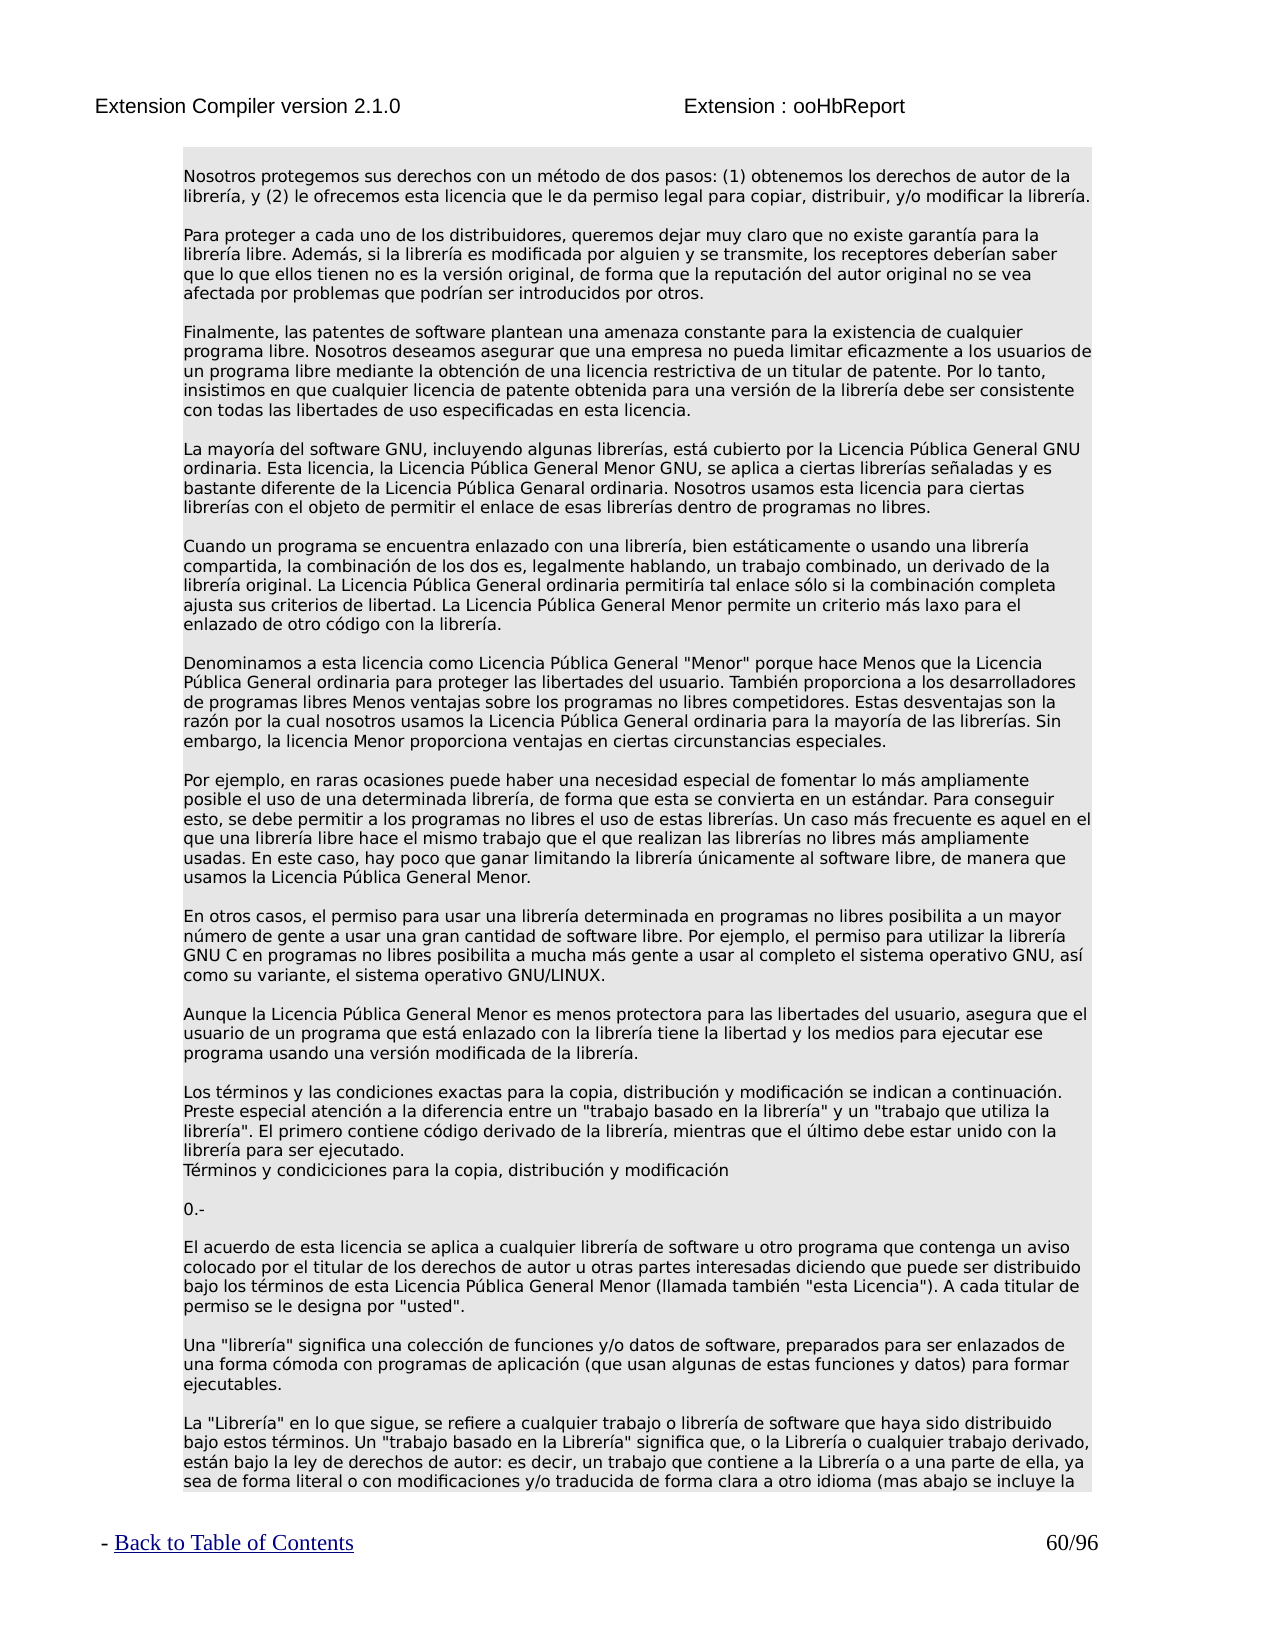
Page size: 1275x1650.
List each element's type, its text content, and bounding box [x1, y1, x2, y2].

text Términos y condiciciones para la copia, distribución y modificación [183, 1160, 1092, 1180]
text Una "librería" significa una colección de funciones y/o datos de software, preparados para ser enlazados de una forma cómoda con programas de aplicación (que usan algunas de estas funciones y datos) para formar ejecutables. [183, 1336, 1092, 1394]
text El acuerdo de esta licencia se aplica a cualquier librería de software u otro programa que contenga un aviso colocado por el titular de los derechos de autor u otras partes interesadas diciendo que puede ser distribuido bajo los términos de esta Licencia Pública General Menor (llamada también "esta Licencia"). A cada titular de permiso se le designa por "usted". [183, 1238, 1092, 1316]
text 0.- [183, 1199, 1092, 1219]
text Los términos y las condiciones exactas para la copia, distribución y modificación se indican a continuación. Preste especial atención a la diferencia entre un "trabajo basado en la librería" y un "trabajo que utiliza la librería". El primero contiene código derivado de la librería, mientras que el último debe estar unido con la librería para ser ejecutado. [183, 1082, 1092, 1160]
text Por ejemplo, en raras ocasiones puede haber una necesidad especial de fomentar lo más ampliamente posible el uso de una determinada librería, de forma que esta se convierta en un estándar. Para conseguir esto, se debe permitir a los programas no libres el uso de estas librerías. Un caso más frecuente es aquel en el que una librería libre hace el mismo trabajo que el que realizan las librerías no libres más ampliamente usadas. En este caso, hay poco que ganar limitando la librería únicamente al software libre, de manera que usamos la Licencia Pública General Menor. [183, 771, 1092, 888]
text Cuando un programa se encuentra enlazado con una librería, bien estáticamente o usando una librería compartida, la combinación de los dos es, legalmente hablando, un trabajo combinado, un derivado de la librería original. La Licencia Pública General ordinaria permitiría tal enlace sólo si la combinación completa ajusta sus criterios de libertad. La Licencia Pública General Menor permite un criterio más laxo para el enlazado de otro código con la librería. [183, 537, 1092, 634]
text Denominamos a esta licencia como Licencia Pública General "Menor" porque hace Menos que la Licencia Pública General ordinaria para proteger las libertades del usuario. También proporciona a los desarrolladores de programas libres Menos ventajas sobre los programas no libres competidores. Estas desventajas son la razón por la cual nosotros usamos la Licencia Pública General ordinaria para la mayoría de las librerías. Sin embargo, la licencia Menor proporciona ventajas en ciertas circunstancias especiales. [183, 654, 1092, 751]
text Aunque la Licencia Pública General Menor es menos protectora para las libertades del usuario, asegura que el usuario de un programa que está enlazado con la librería tiene la libertad y los medios para ejecutar ese programa usando una versión modificada de la librería. [183, 1004, 1092, 1063]
text En otros casos, el permiso para usar una librería determinada en programas no libres posibilita a un mayor número de gente a usar una gran cantidad de software libre. Por ejemplo, el permiso para utilizar la librería GNU C en programas no libres posibilita a mucha más gente a usar al completo el sistema operativo GNU, así como su variante, el sistema operativo GNU/LINUX. [183, 907, 1092, 985]
text Finalmente, las patentes de software plantean una amenaza constante para la existencia de cualquier programa libre. Nosotros deseamos asegurar que una empresa no pueda limitar eficazmente a los usuarios de un programa libre mediante la obtención de una licencia restrictiva de un titular de patente. Por lo tanto, insistimos en que cualquier licencia de patente obtenida para una versión de la librería debe ser consistente con todas las libertades de uso especificadas en esta licencia. [183, 323, 1092, 420]
text La mayoría del software GNU, incluyendo algunas librerías, está cubierto por la Licencia Pública General GNU ordinaria. Esta licencia, la Licencia Pública General Menor GNU, se aplica a ciertas librerías señaladas y es bastante diferente de la Licencia Pública Genaral ordinaria. Nosotros usamos esta licencia para ciertas librerías con el objeto de permitir el enlace de esas librerías dentro de programas no libres. [183, 440, 1092, 518]
text La "Librería" en lo que sigue, se refiere a cualquier trabajo o librería de software que haya sido distribuido bajo estos términos. Un "trabajo basado en la Librería" significa que, o la Librería o cualquier trabajo derivado, están bajo la ley de derechos de autor: es decir, un trabajo que contiene a la Librería o a una parte de ella, ya sea de forma literal o con modificaciones y/o traducida de forma clara a otro idioma (mas abajo se incluye la [183, 1414, 1092, 1492]
text Nosotros protegemos sus derechos con un método de dos pasos: (1) obtenemos los derechos de autor de la librería, y (2) le ofrecemos esta licencia que le da permiso legal para copiar, distribuir, y/o modificar la librería. [183, 167, 1092, 206]
text Para proteger a cada uno de los distribuidores, queremos dejar muy claro que no existe garantía para la librería libre. Además, si la librería es modificada por alguien y se transmite, los receptores deberían saber que lo que ellos tienen no es la versión original, de forma que la reputación del autor original no se vea afectada por problemas que podrían ser introducidos por otros. [183, 225, 1092, 303]
